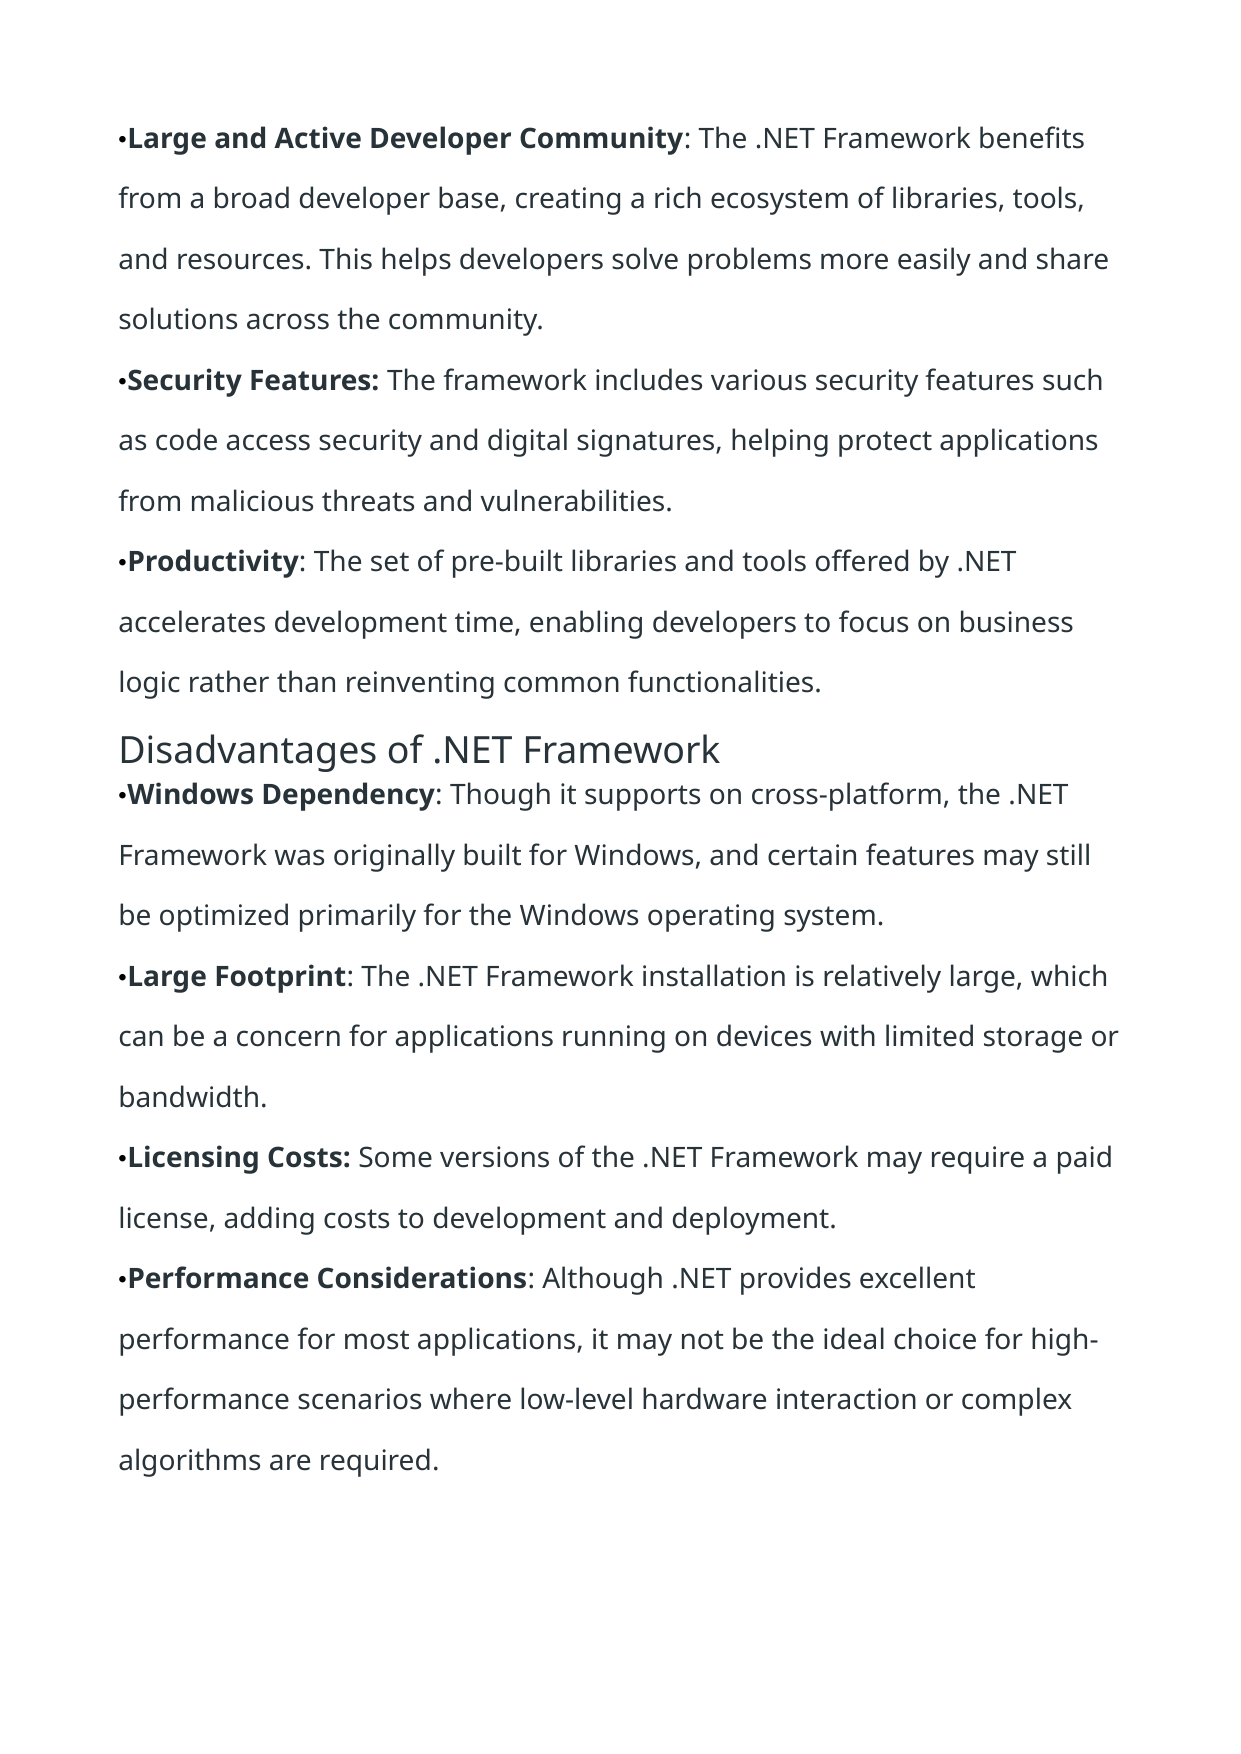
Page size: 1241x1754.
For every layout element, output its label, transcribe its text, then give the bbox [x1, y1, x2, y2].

list Security Features: The framework includes various security features such as code access security and digital signatures, helping protect applications from malicious threats and vulnerabilities. [118, 360, 1122, 519]
list Productivity: The set of pre-built libraries and tools offered by .NET accelerates development time, enabling developers to focus on business logic rather than reinventing common functionalities. [118, 542, 1122, 701]
subtitle Disadvantages of .NET Framework [118, 723, 1122, 774]
list Windows Dependency: Though it supports on cross-platform, the .NET Framework was originally built for Windows, and certain features may still be optimized primarily for the Windows operating system. [118, 774, 1122, 934]
list Large Footprint: The .NET Framework installation is relatively large, which can be a concern for applications running on devices with limited storage or bandwidth. [118, 956, 1122, 1115]
list Large and Active Developer Community: The .NET Framework benefits from a broad developer base, creating a rich ecosystem of libraries, tools, and resources. This helps developers solve problems more easily and share solutions across the community. [118, 118, 1122, 338]
list Performance Considerations: Although .NET provides excellent performance for most applications, it may not be the ideal choice for high-performance scenarios where low-level hardware interaction or complex algorithms are required. [118, 1258, 1122, 1478]
list Licensing Costs: Some versions of the .NET Framework may require a paid license, adding costs to development and deployment. [118, 1137, 1122, 1236]
